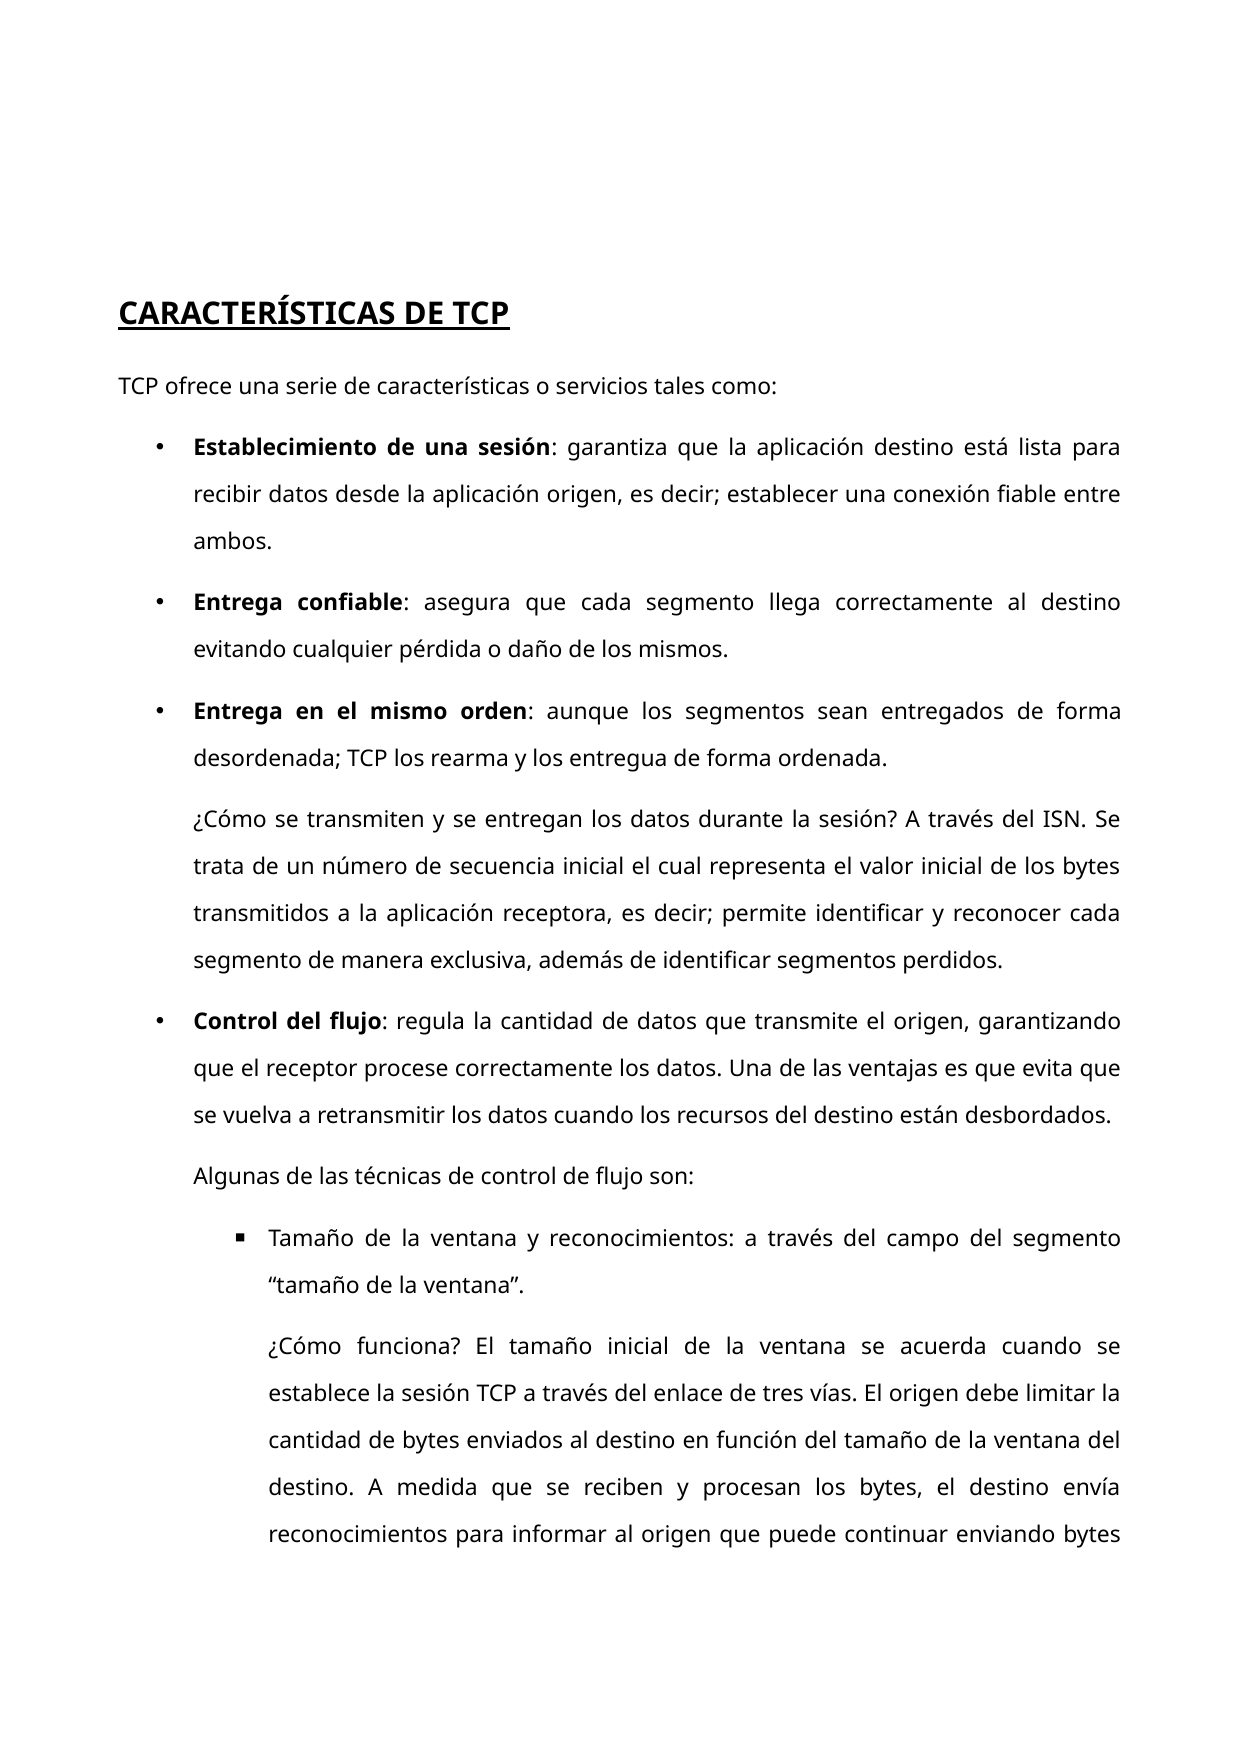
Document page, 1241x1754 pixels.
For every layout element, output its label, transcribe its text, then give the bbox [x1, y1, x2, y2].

text CARACTERÍSTICAS DE TCP [118, 291, 1122, 334]
list Entrega en el mismo orden: aunque los segmentos sean entregados de forma desordenada; TCP los rearma y los entregua de forma ordenada. [156, 695, 1122, 773]
list Algunas de las técnicas de control de flujo son: [156, 1160, 1122, 1192]
list Establecimiento de una sesión: garantiza que la aplicación destino está lista para recibir datos desde la aplicación origen, es decir; establecer una conexión fiable entre ambos. [156, 431, 1122, 556]
list Entrega confiable: asegura que cada segmento llega correctamente al destino evitando cualquier pérdida o daño de los mismos. [156, 586, 1122, 664]
list ¿Cómo funciona? El tamaño inicial de la ventana se acuerda cuando se establece la sesión TCP a través del enlace de tres vías. El origen debe limitar la cantidad de bytes enviados al destino en función del tamaño de la ventana del destino. A medida que se reciben y procesan los bytes, el destino envía reconocimientos para informar al origen que puede continuar enviando bytes [231, 1330, 1122, 1549]
list Tamaño de la ventana y reconocimientos: a través del campo del segmento “tamaño de la ventana”. [231, 1222, 1122, 1300]
list Control del flujo: regula la cantidad de datos que transmite el origen, garantizando que el receptor procese correctamente los datos. Una de las ventajas es que evita que se vuelva a retransmitir los datos cuando los recursos del destino están desbordados. [156, 1005, 1122, 1130]
list ¿Cómo se transmiten y se entregan los datos durante la sesión? A través del ISN. Se trata de un número de secuencia inicial el cual representa el valor inicial de los bytes transmitidos a la aplicación receptora, es decir; permite identificar y reconocer cada segmento de manera exclusiva, además de identificar segmentos perdidos. [156, 803, 1122, 975]
text TCP ofrece una serie de características o servicios tales como: [118, 370, 1122, 401]
